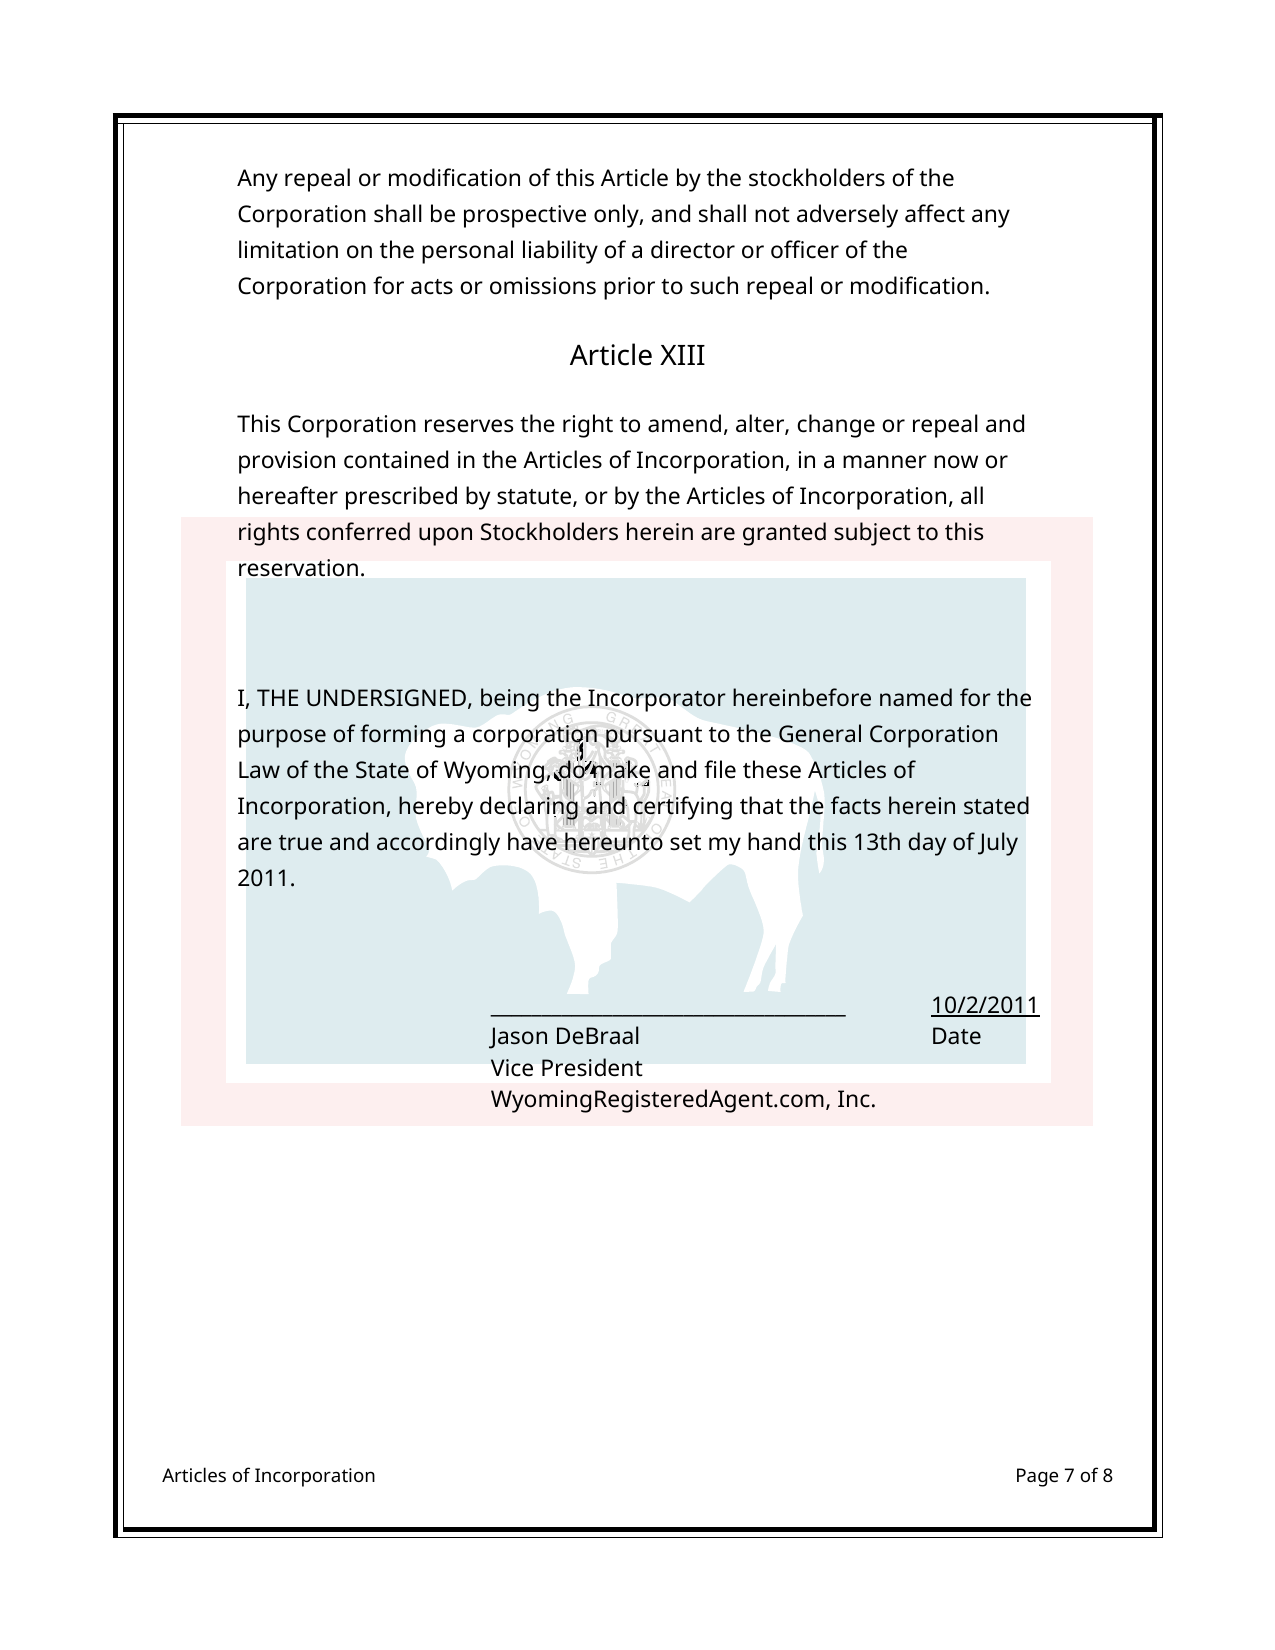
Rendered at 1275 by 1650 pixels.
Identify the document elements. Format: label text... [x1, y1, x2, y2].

text I, THE UNDERSIGNED, being the Incorporator hereinbefore named for the purpose of forming a corporation pursuant to the General Corporation Law of the State of Wyoming, do make and file these Articles of Incorporation, hereby declaring and certifying that the facts herein stated are true and accordingly have hereunto set my hand this 13th day of July 2011. [237, 682, 1038, 893]
text Any repeal or modification of this Article by the stockholders of the Corporation shall be prospective only, and shall not adversely affect any limitation on the personal liability of a director or officer of the Corporation for acts or omissions prior to such repeal or modification. [237, 162, 1038, 301]
text ___________________________________ 10/2/2011 Jason DeBraal Date Vice President WyomingRegisteredAgent.com, Inc. [491, 989, 1084, 1114]
text Article XIII [237, 335, 1038, 373]
text This Corporation reserves the right to amend, alter, change or repeal and provision contained in the Articles of Incorporation, in a manner now or hereafter prescribed by statute, or by the Articles of Incorporation, all rights conferred upon Stockholders herein are granted subject to this reservation. [237, 408, 1038, 583]
